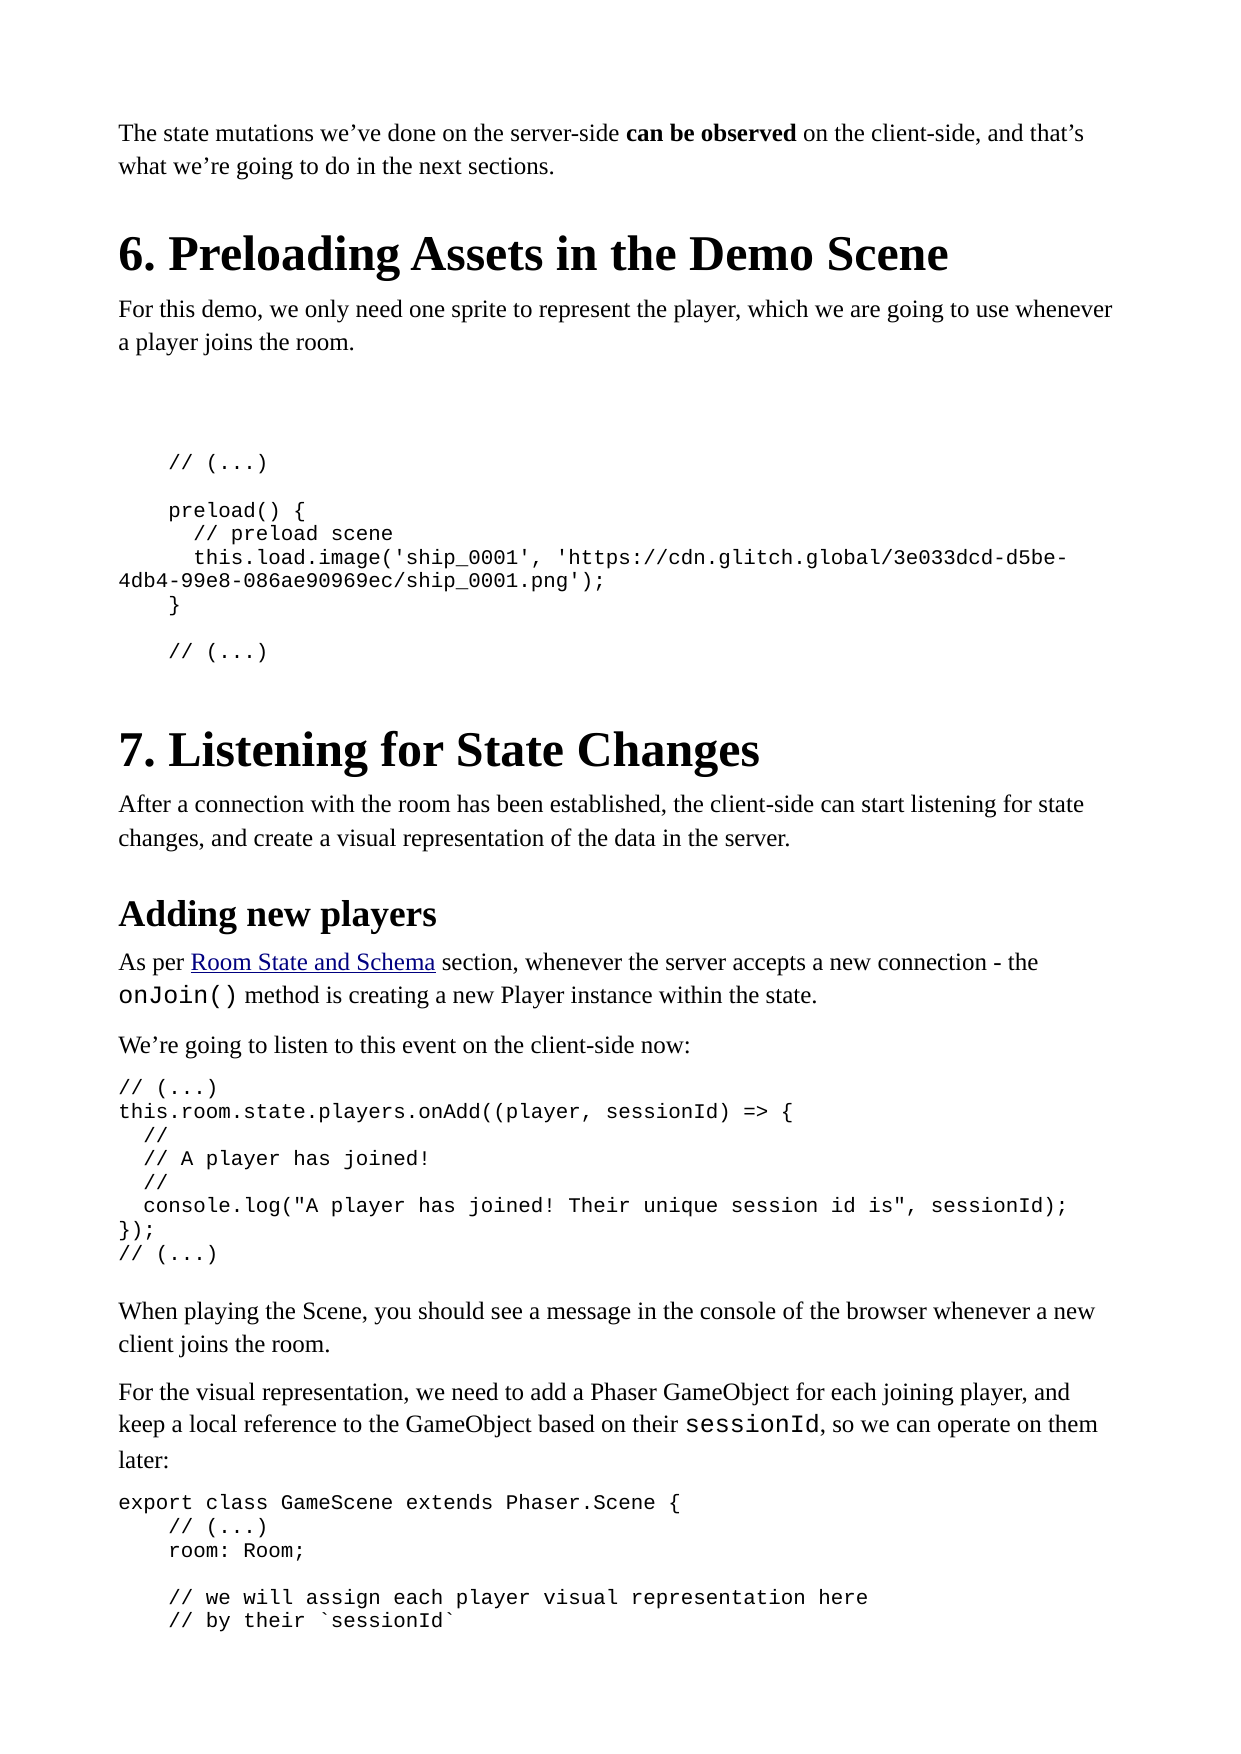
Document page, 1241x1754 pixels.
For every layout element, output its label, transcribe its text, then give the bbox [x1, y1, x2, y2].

text // A player has joined! [118, 1148, 1122, 1172]
text // we will assign each player visual representation here [118, 1587, 1122, 1611]
text The state mutations we’ve done on the server-side can be observed on the client-side, and that’s what we’re going to do in the next sections. [118, 118, 1122, 180]
subtitle 7. Listening for State Changes [118, 719, 1122, 777]
subtitle 6. Preloading Assets in the Demo Scene [118, 224, 1122, 281]
text When playing the Scene, you should see a message in the console of the browser whenever a new client joins the room. [118, 1296, 1122, 1358]
text // (...) [118, 452, 1122, 476]
text // [118, 1124, 1122, 1148]
text We’re going to listen to this event on the client-side now: [118, 1030, 1122, 1058]
text As per Room State and Schema section, whenever the server accepts a new connection - the onJoin() method is creating a new Player instance within the state. [118, 947, 1122, 1011]
text // (...) [118, 1077, 1122, 1101]
text // (...) [118, 641, 1122, 665]
text this.load.image('ship_0001', 'https://cdn.glitch.global/3e033dcd-d5be-4db4-99e8-086ae90969ec/ship_0001.png'); [118, 547, 1122, 594]
text } [118, 594, 1122, 618]
text console.log("A player has joined! Their unique session id is", sessionId); [118, 1196, 1122, 1219]
text After a connection with the room has been established, the client-side can start listening for state changes, and create a visual representation of the data in the server. [118, 789, 1122, 851]
text // by their `sessionId` [118, 1611, 1122, 1634]
text room: Room; [118, 1539, 1122, 1563]
subtitle Adding new players [118, 891, 1122, 934]
text export class GameScene extends Phaser.Scene { [118, 1492, 1122, 1516]
text // (...) [118, 1243, 1122, 1266]
text // preload scene [118, 523, 1122, 547]
text // (...) [118, 1516, 1122, 1539]
text preload() { [118, 499, 1122, 523]
text For the visual representation, we need to add a Phaser GameObject for each joining player, and keep a local reference to the GameObject based on their sessionId, so we can operate on them later: [118, 1377, 1122, 1473]
text For this demo, we only need one sprite to represent the player, which we are going to use whenever a player joins the room. [118, 294, 1122, 356]
text this.room.state.players.onAdd((player, sessionId) => { [118, 1101, 1122, 1124]
text }); [118, 1219, 1122, 1243]
text // [118, 1172, 1122, 1196]
